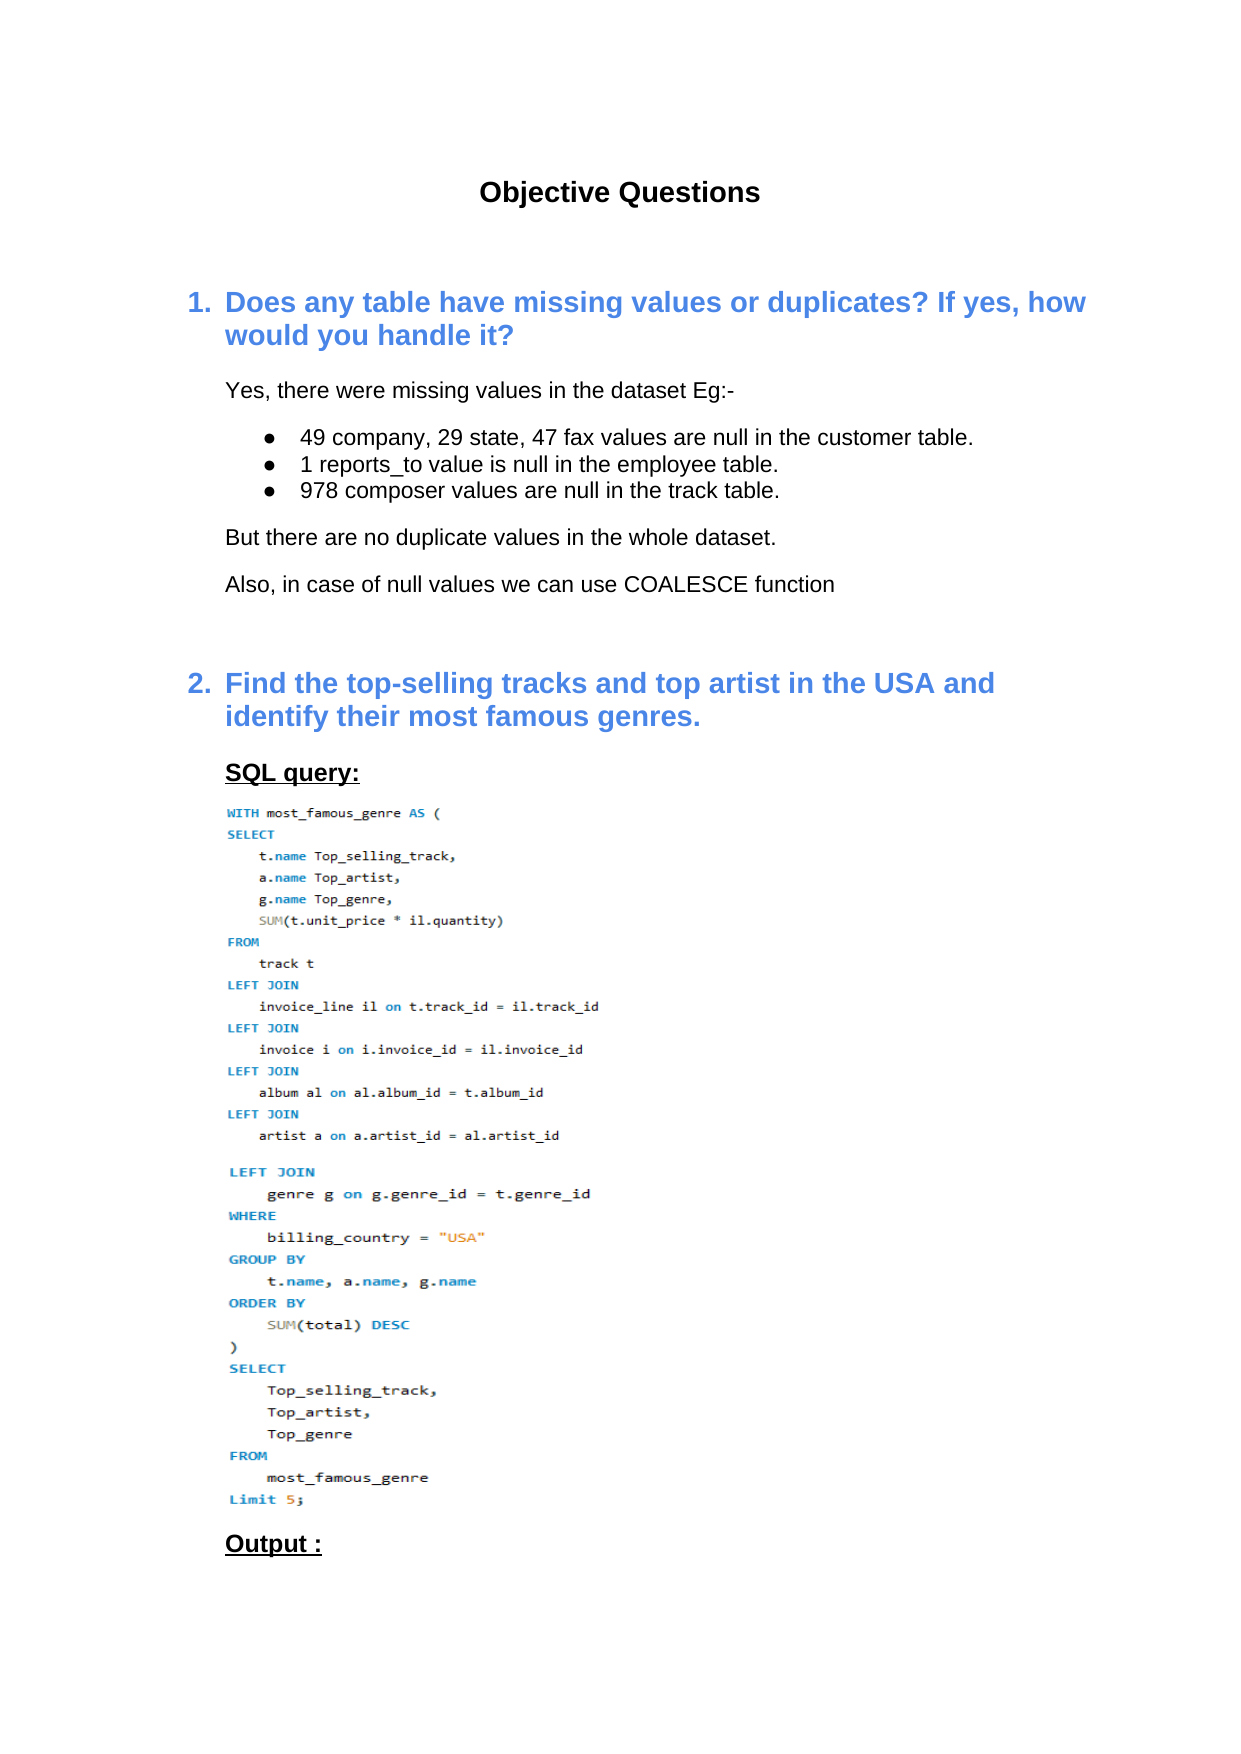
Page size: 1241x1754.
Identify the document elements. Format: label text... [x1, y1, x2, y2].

text But there are no duplicate values in the whole dataset. [225, 524, 1090, 550]
list Does any table have missing values or duplicates? If yes, how would you handle it? [187, 285, 1090, 352]
text Also, in case of null values we can use COALESCE function [225, 571, 1090, 598]
text Objective Questions [150, 175, 1090, 208]
list 49 company, 29 state, 47 fax values are null in the customer table. [262, 424, 1090, 451]
list 1 reports_to value is null in the employee table. [262, 451, 1090, 477]
list 978 composer values are null in the track table. [262, 477, 1090, 503]
text Output : [225, 1529, 1090, 1558]
picture [225, 807, 1166, 1143]
text Yes, there were missing values in the dataset Eg:- [225, 377, 1090, 403]
list Find the top-selling tracks and top artist in the USA and identify their most famous genres. [187, 666, 1090, 733]
text SQL query: [225, 758, 1090, 786]
picture [225, 1163, 1166, 1509]
